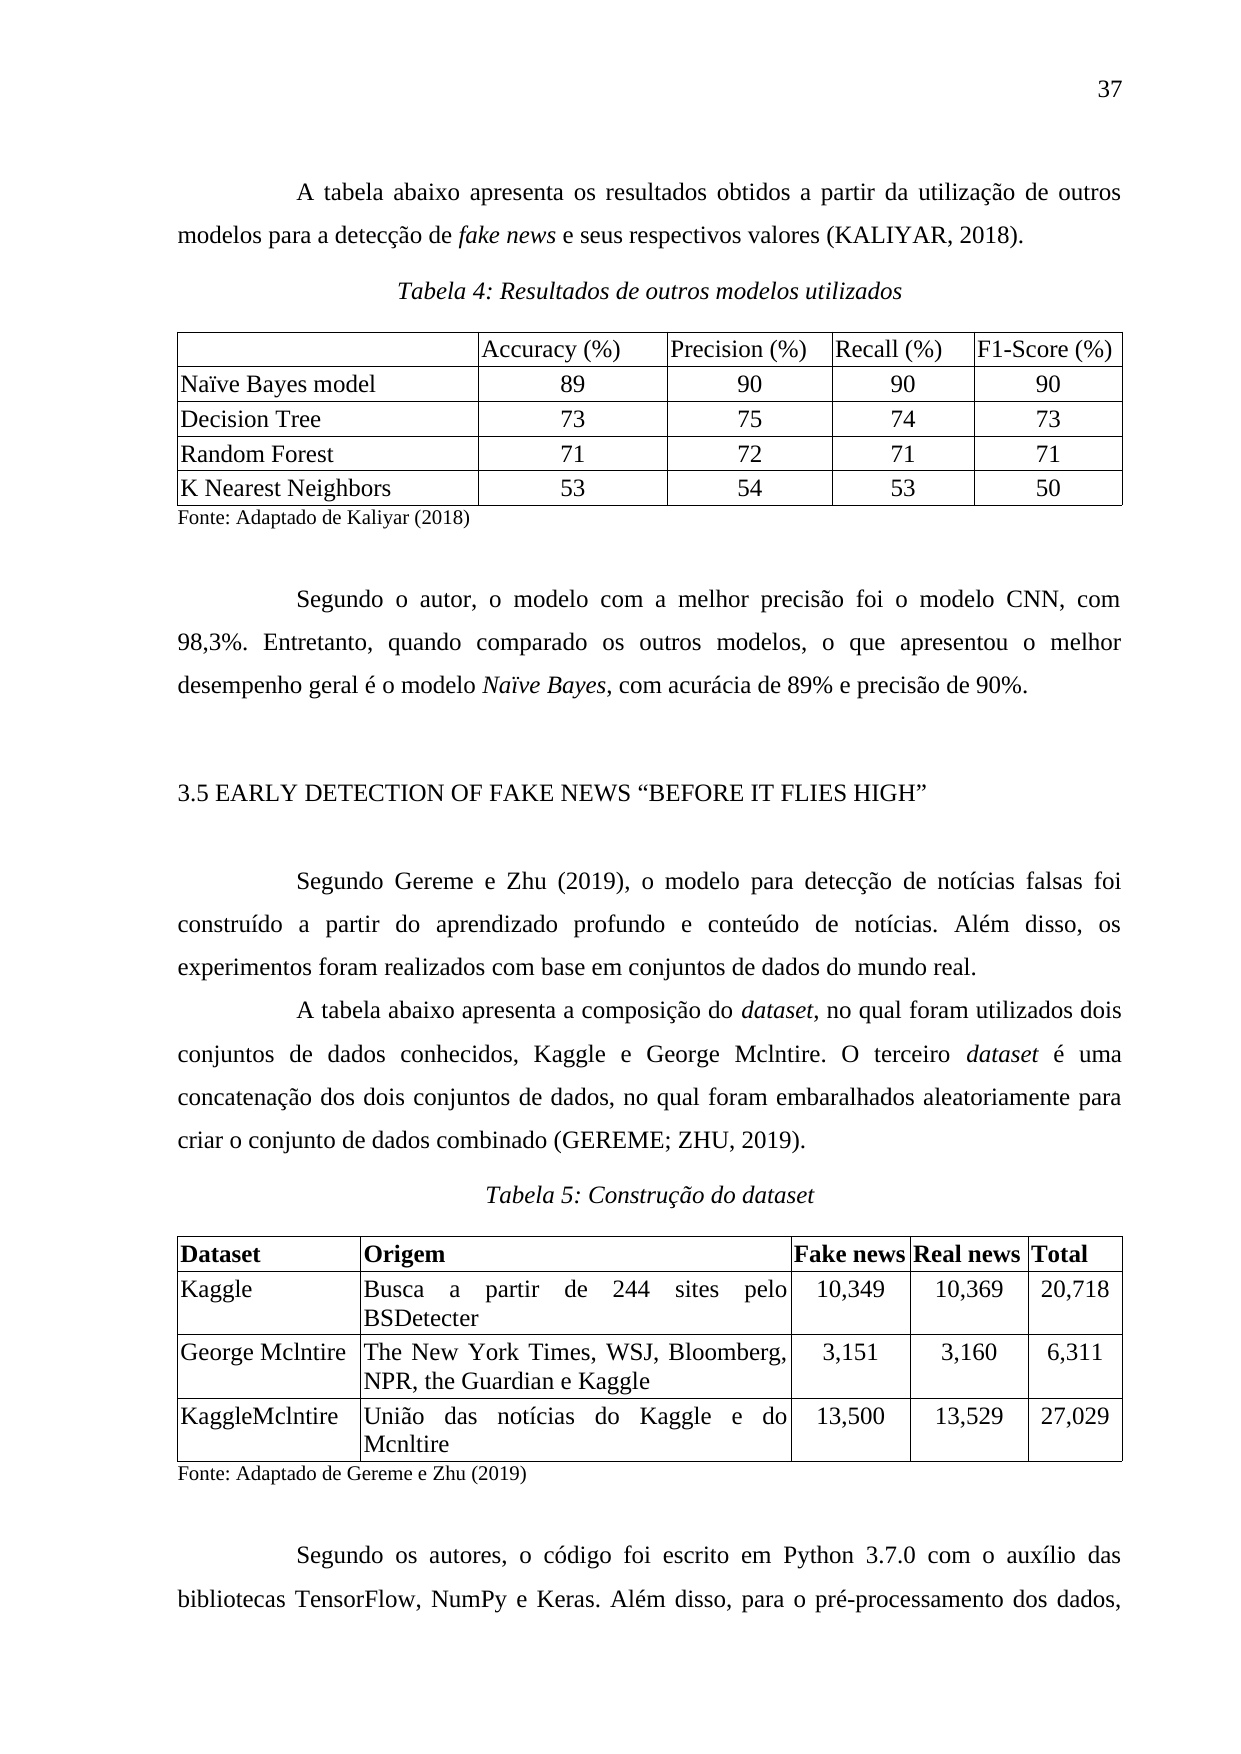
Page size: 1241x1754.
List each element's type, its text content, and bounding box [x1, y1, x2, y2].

table_cell 13,500 [792, 1399, 910, 1461]
table_cell 71 [975, 437, 1122, 470]
table_header F1-Score (%) [975, 333, 1122, 366]
table_cell 50 [975, 471, 1122, 505]
table_cell 10,349 [792, 1272, 910, 1334]
table_cell Kaggle [178, 1272, 360, 1334]
table_cell 13,529 [911, 1399, 1028, 1461]
table_header Origem [361, 1237, 791, 1271]
table_cell 90 [975, 367, 1122, 401]
table_cell 53 [833, 471, 974, 505]
table_cell 90 [833, 367, 974, 401]
table_cell Naïve Bayes model [178, 367, 478, 401]
table_cell 90 [668, 367, 832, 401]
table_cell União das notícias do Kaggle e do Mcnltire [361, 1399, 791, 1461]
text A tabela abaixo apresenta a composição do dataset, no qual foram utilizados dois conjuntos de dados conhecidos, Kaggle e George Mclntire. O terceiro dataset é uma concatenação dos dois conjuntos de dados, no qual foram embaralhados aleatoriamente para criar o conjunto de dados combinado (GEREME; ZHU, 2019). [177, 996, 1122, 1154]
table_header Accuracy (%) [479, 333, 667, 366]
text Fonte: Adaptado de Gereme e Zhu (2019) [177, 1462, 1122, 1485]
table_header Fake news [792, 1237, 910, 1271]
text Tabela 5: Construção do dataset [177, 1181, 1122, 1209]
table_cell 75 [668, 402, 832, 436]
table_cell Decision Tree [178, 402, 478, 436]
table_cell 3,151 [792, 1335, 910, 1398]
table_cell KaggleMclntire [178, 1399, 360, 1461]
text A tabela abaixo apresenta os resultados obtidos a partir da utilização de outros modelos para a detecção de fake news e seus respectivos valores (KALIYAR, 2018). [177, 177, 1122, 249]
table_header Precision (%) [668, 333, 832, 366]
table_cell The New York Times, WSJ, Bloomberg, NPR, the Guardian e Kaggle [361, 1335, 791, 1398]
table_cell 73 [479, 402, 667, 436]
text Fonte: Adaptado de Kaliyar (2018) [177, 506, 1122, 529]
table_cell 71 [833, 437, 974, 470]
text Segundo Gereme e Zhu (2019), o modelo para detecção de notícias falsas foi construído a partir do aprendizado profundo e conteúdo de notícias. Além disso, os experimentos foram realizados com base em conjuntos de dados do mundo real. [177, 866, 1122, 981]
table_cell 89 [479, 367, 667, 401]
table_header Recall (%) [833, 333, 974, 366]
table_header Total [1029, 1237, 1122, 1271]
table_header Real news [911, 1237, 1028, 1271]
text Segundo os autores, o código foi escrito em Python 3.7.0 com o auxílio das bibliotecas TensorFlow, NumPy e Keras. Além disso, para o pré-processamento dos dados, [177, 1541, 1122, 1612]
table_header Dataset [178, 1237, 360, 1271]
table_cell 72 [668, 437, 832, 470]
table_cell 53 [479, 471, 667, 505]
table_cell Busca a partir de 244 sites pelo BSDetecter [361, 1272, 791, 1334]
table_cell 3,160 [911, 1335, 1028, 1398]
table_cell 27,029 [1029, 1399, 1122, 1461]
text Tabela 4: Resultados de outros modelos utilizados [177, 276, 1122, 305]
table_cell K Nearest Neighbors [178, 471, 478, 505]
text Segundo o autor, o modelo com a melhor precisão foi o modelo CNN, com 98,3%. Entretanto, quando comparado os outros modelos, o que apresentou o melhor desempenho geral é o modelo Naïve Bayes, com acurácia de 89% e precisão de 90%. [177, 584, 1122, 699]
table_header [178, 333, 478, 366]
table_cell 74 [833, 402, 974, 436]
table_cell 71 [479, 437, 667, 470]
table_cell Random Forest [178, 437, 478, 470]
table_cell George Mclntire [178, 1335, 360, 1398]
table_cell 20,718 [1029, 1272, 1122, 1334]
table_cell 54 [668, 471, 832, 505]
subtitle 3.5 EARLY DETECTION OF FAKE NEWS “BEFORE IT FLIES HIGH” [177, 778, 1122, 806]
table_cell 73 [975, 402, 1122, 436]
table_cell 6,311 [1029, 1335, 1122, 1398]
table_cell 10,369 [911, 1272, 1028, 1334]
